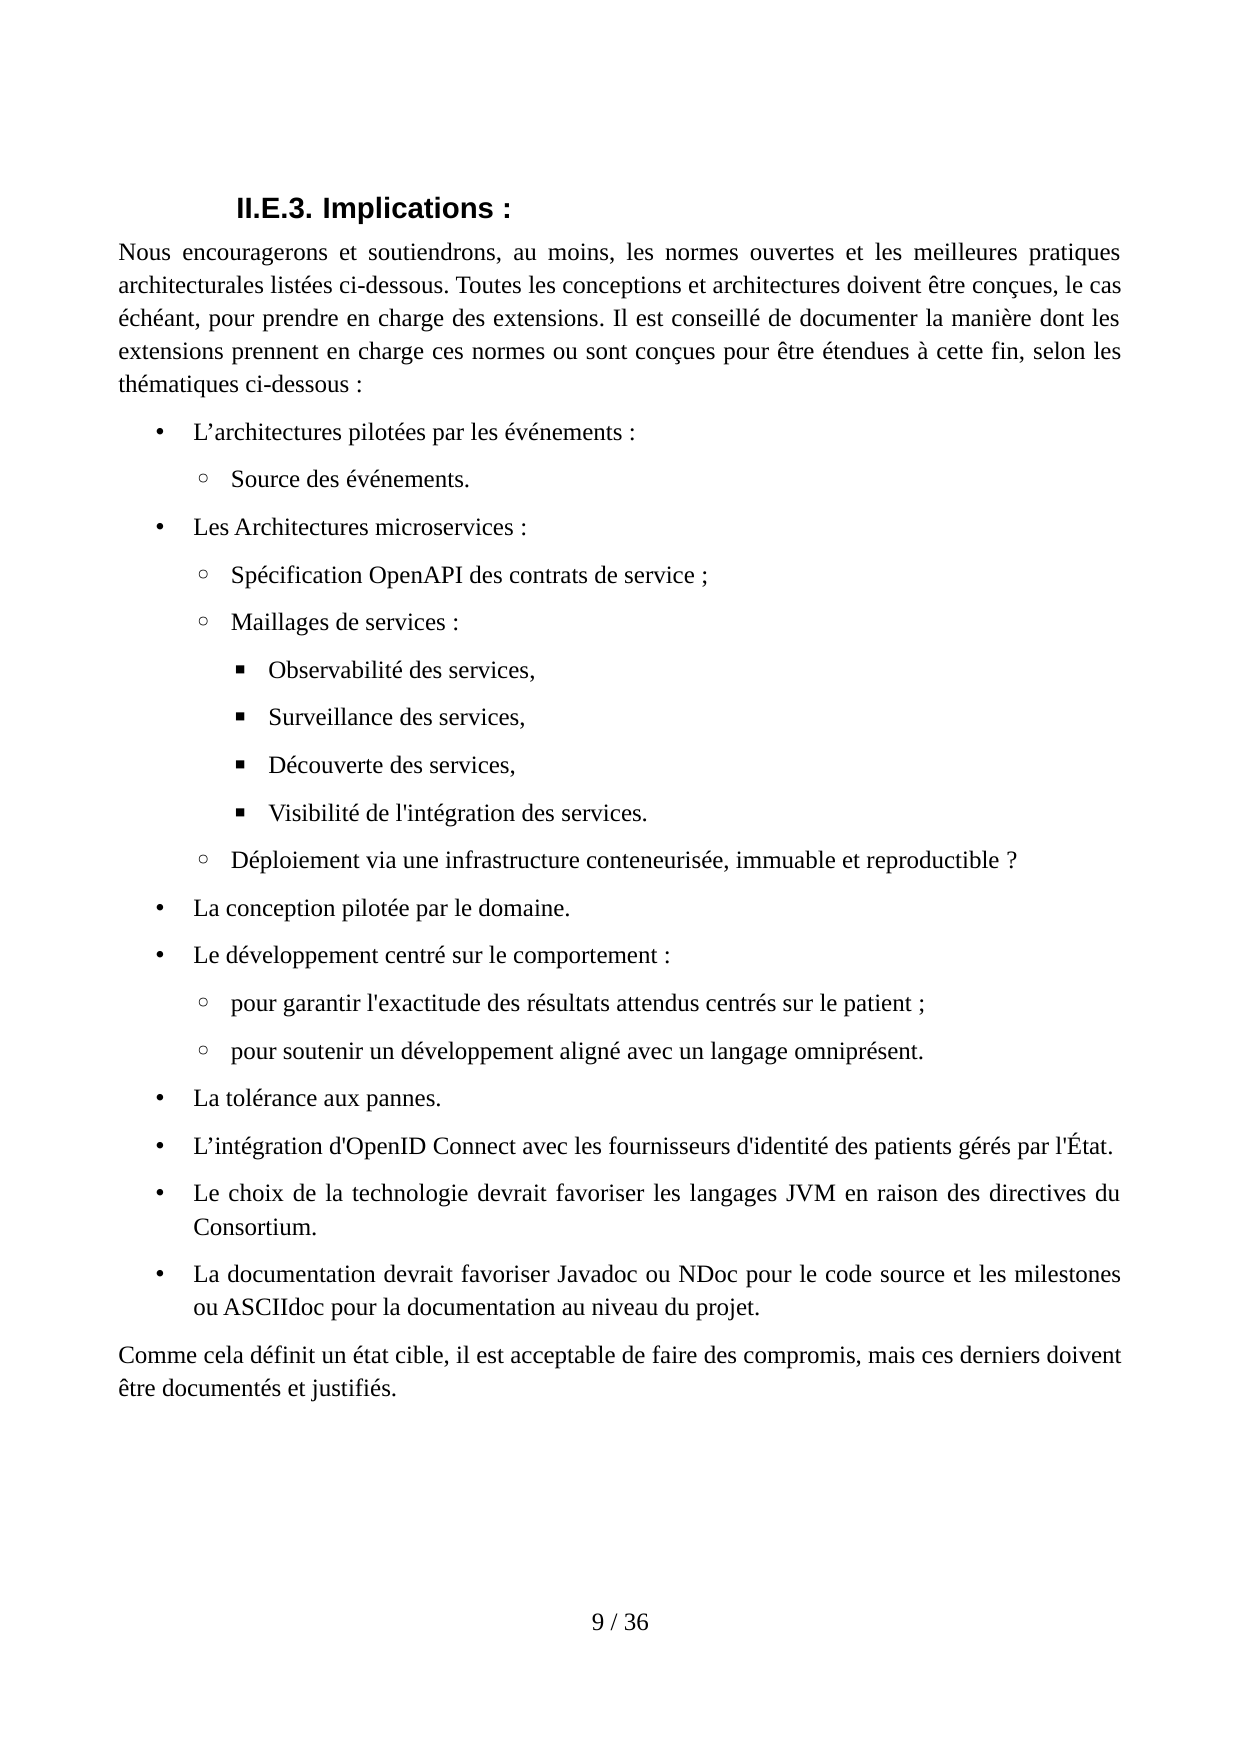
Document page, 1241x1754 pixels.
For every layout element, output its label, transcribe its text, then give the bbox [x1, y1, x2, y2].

list Le développement centré sur le comportement : [156, 941, 1122, 969]
text Nous encouragerons et soutiendrons, au moins, les normes ouvertes et les meilleures pratiques architecturales listées ci-dessous. Toutes les conceptions et architectures doivent être conçues, le cas échéant, pour prendre en charge des extensions. Il est conseillé de documenter la manière dont les extensions prennent en charge ces normes ou sont conçues pour être étendues à cette fin, selon les thématiques ci-dessous : [118, 237, 1122, 398]
list Source des événements. [193, 464, 1122, 493]
list L’architectures pilotées par les événements : [156, 417, 1122, 446]
list L’intégration d'OpenID Connect avec les fournisseurs d'identité des patients gérés par l'État. [156, 1131, 1122, 1160]
list Déploiement via une infrastructure conteneurisée, immuable et reproductible ? [193, 845, 1122, 874]
list Visibilité de l'intégration des services. [231, 798, 1122, 826]
list La conception pilotée par le domaine. [156, 893, 1122, 922]
list Le choix de la technologie devrait favoriser les langages JVM en raison des directives du Consortium. [156, 1178, 1122, 1240]
list Les Architectures microservices : [156, 512, 1122, 541]
list La documentation devrait favoriser Javadoc ou NDoc pour le code source et les milestones ou ASCIIdoc pour la documentation au niveau du projet. [156, 1259, 1122, 1321]
text Comme cela définit un état cible, il est acceptable de faire des compromis, mais ces derniers doivent être documentés et justifiés. [118, 1340, 1122, 1402]
list Observabilité des services, [231, 655, 1122, 684]
list pour soutenir un développement aligné avec un langage omniprésent. [193, 1036, 1122, 1064]
list Découverte des services, [231, 750, 1122, 779]
subtitle Implications : [118, 191, 1122, 225]
list pour garantir l'exactitude des résultats attendus centrés sur le patient ; [193, 988, 1122, 1017]
list Maillages de services : [193, 607, 1122, 636]
list Spécification OpenAPI des contrats de service ; [193, 560, 1122, 588]
list Surveillance des services, [231, 702, 1122, 731]
list La tolérance aux pannes. [156, 1083, 1122, 1112]
